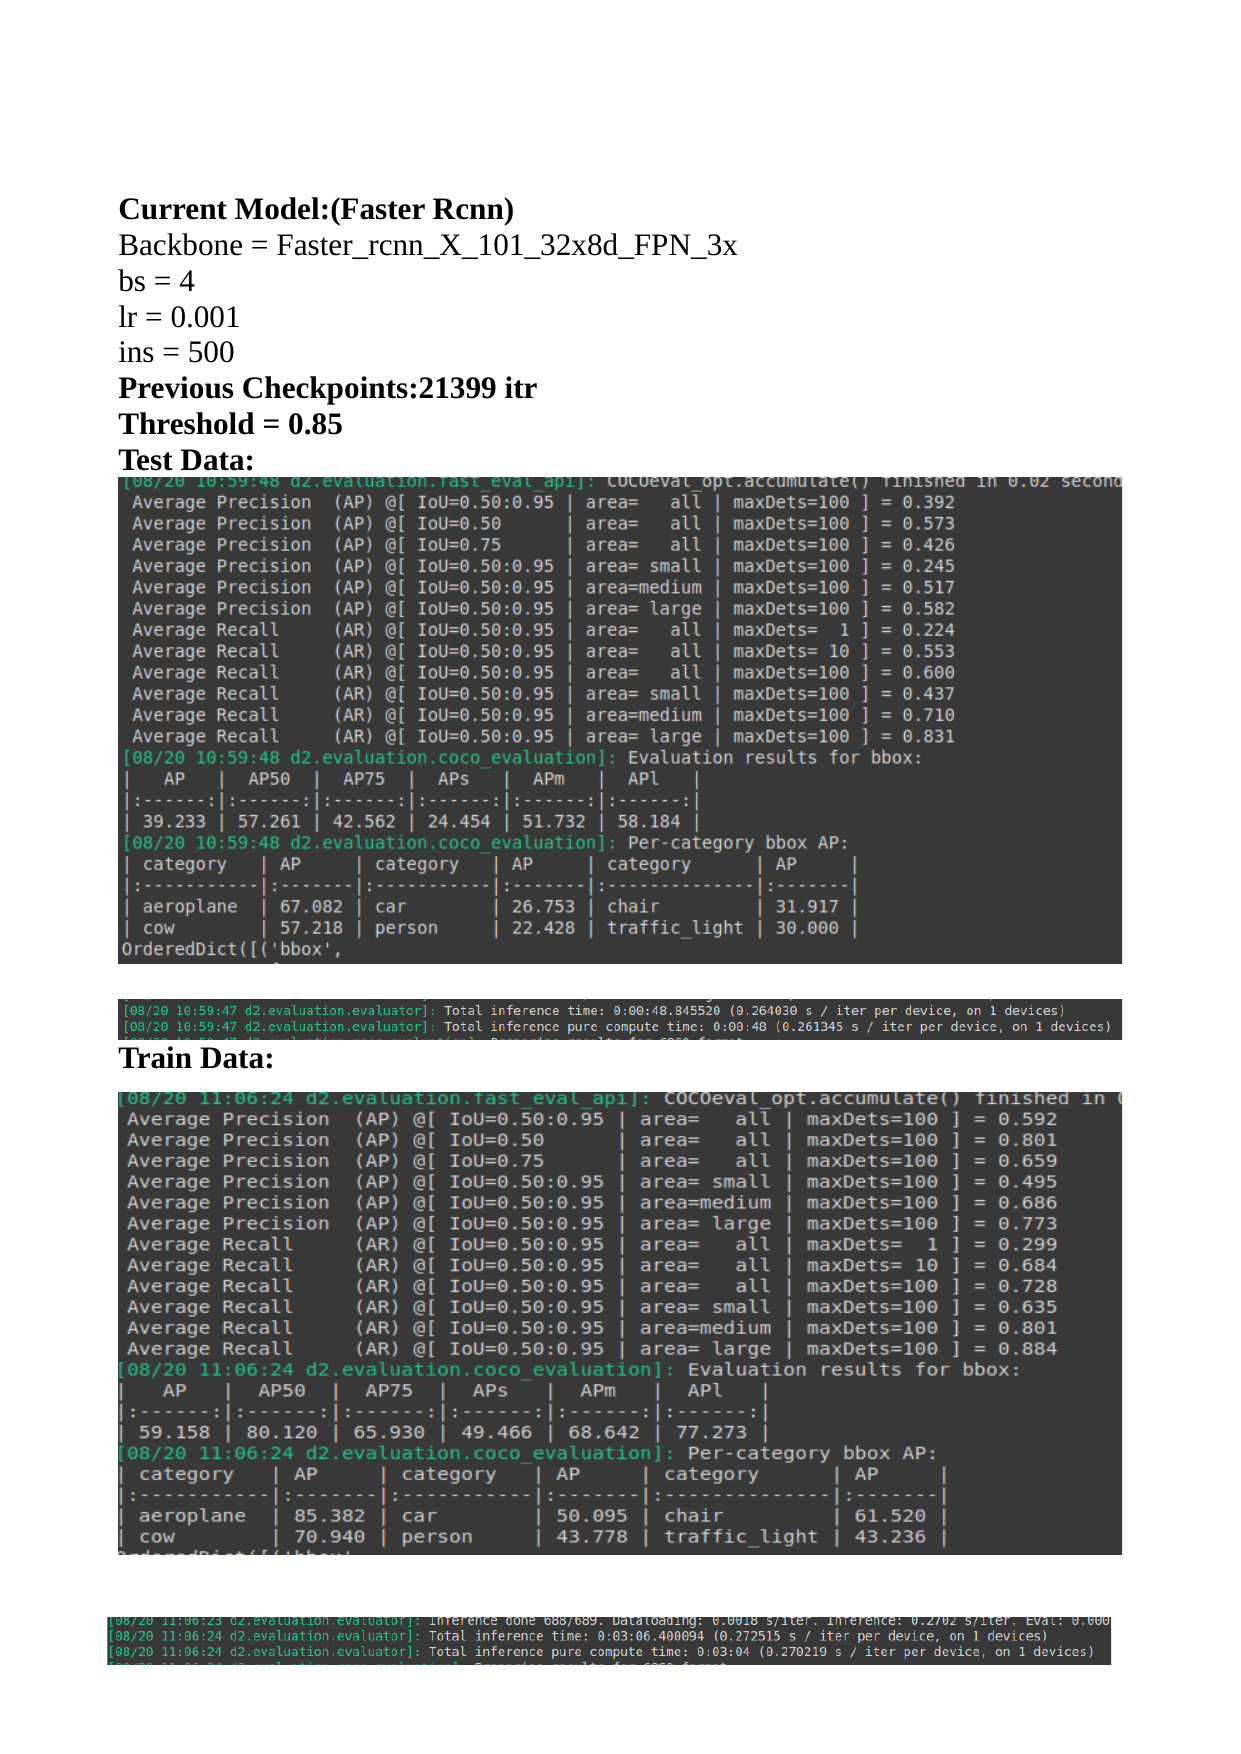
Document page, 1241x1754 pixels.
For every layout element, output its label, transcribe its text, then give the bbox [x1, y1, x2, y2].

text Backbone = Faster_rcnn_X_101_32x8d_FPN_3x [118, 226, 1122, 262]
text Test Data: [118, 442, 1122, 477]
text bs = 4 [118, 262, 1122, 298]
picture [107, 1617, 1112, 1665]
text Current Model:(Faster Rcnn) [118, 190, 1122, 226]
text lr = 0.001 [118, 298, 1122, 334]
text Previous Checkpoints:21399 itr [118, 370, 1122, 406]
picture [118, 999, 1123, 1040]
picture [118, 477, 1123, 964]
text Train Data: [118, 1040, 1122, 1076]
picture [118, 1092, 1123, 1555]
text ins = 500 [118, 334, 1122, 370]
text Threshold = 0.85 [118, 406, 1122, 442]
